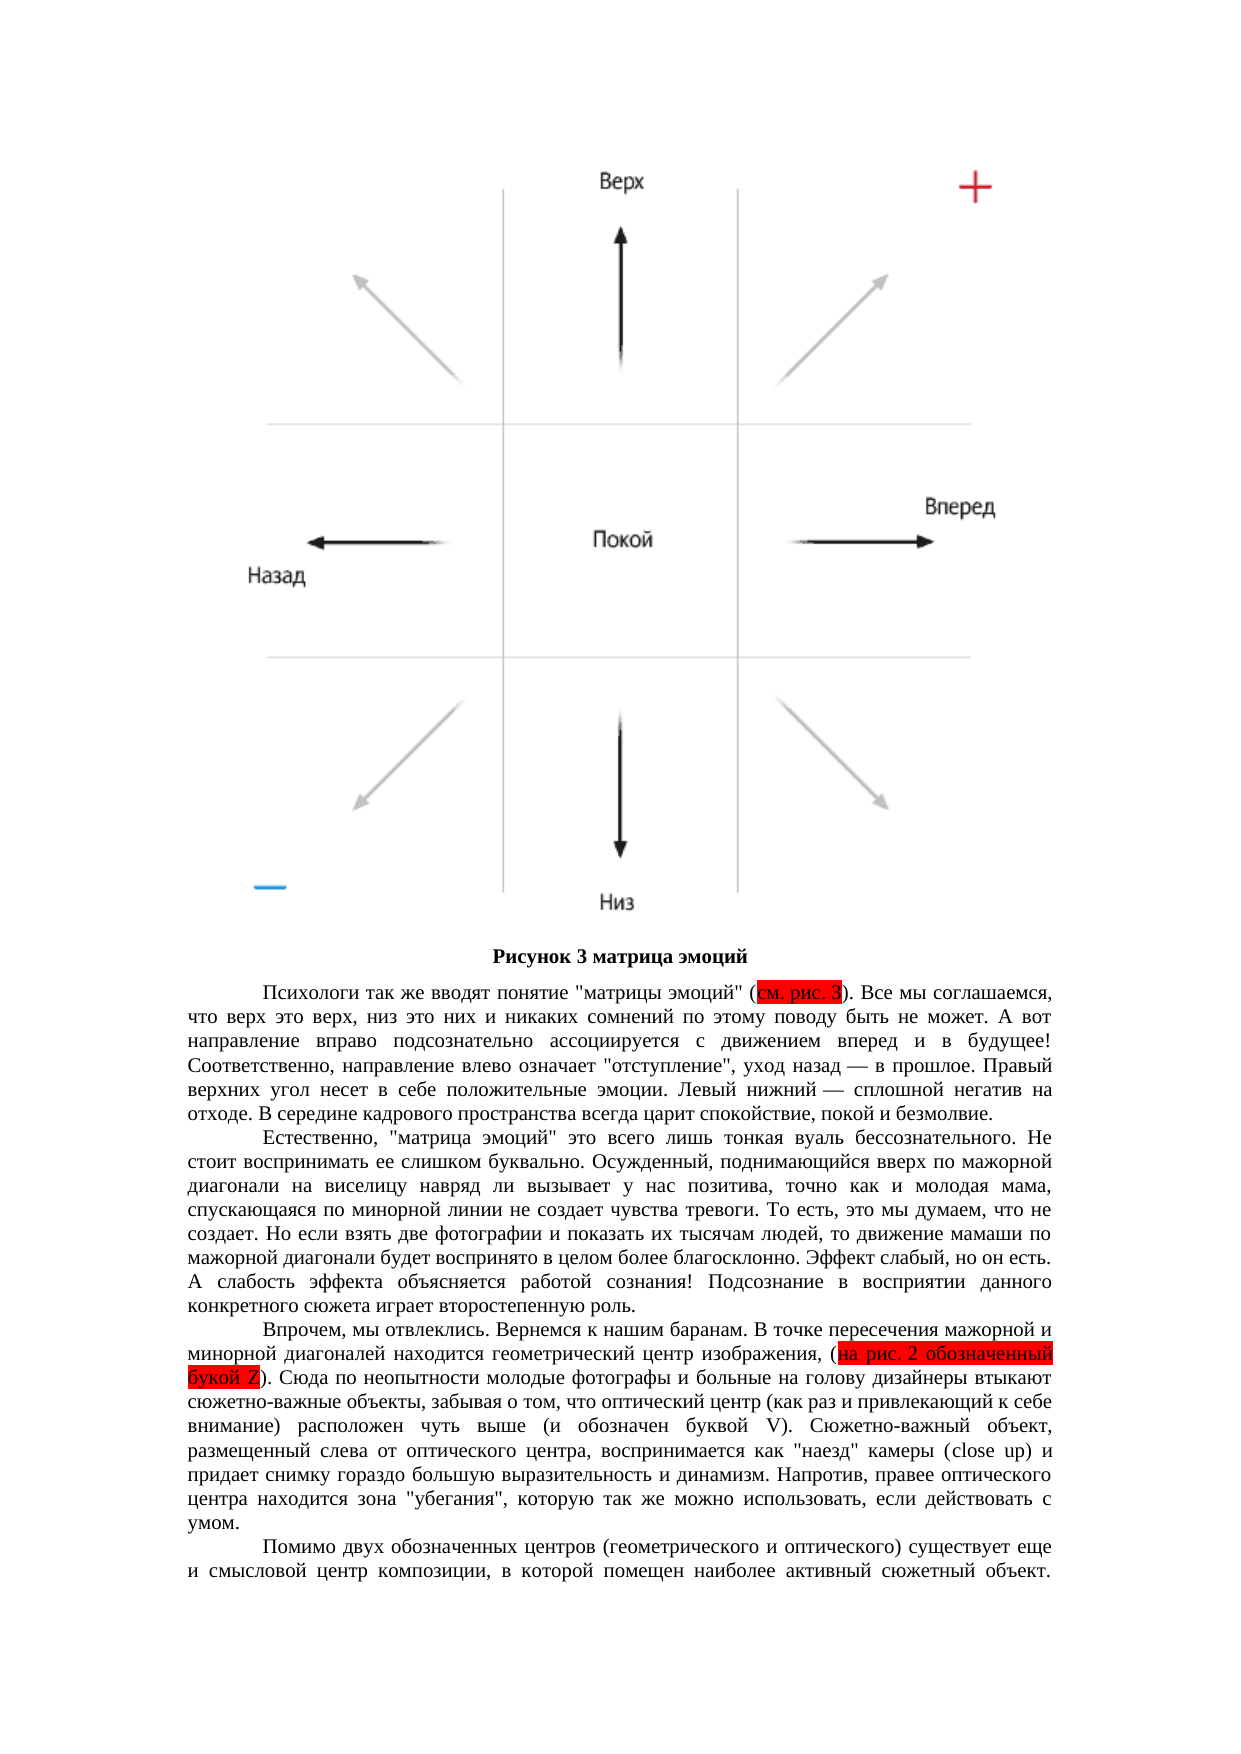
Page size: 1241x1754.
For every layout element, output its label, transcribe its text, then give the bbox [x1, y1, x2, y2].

text Психологи так же вводят понятие "матрицы эмоций" (см. рис. З). Все мы соглашаемся, что верх это верх, низ это них и никаких сомнений по этому поводу быть не может. А вот направление вправо подсознательно ассоциируется с движением вперед и в будущее! Соответственно, направление влево означает "отступление", уход назад — в прошлое. Правый верхних угол несет в себе положительные эмоции. Левый нижний — сплошной негатив на отходе. В середине кадрового пространства всегда царит спокойствие, покой и безмолвие. [187, 980, 1053, 1125]
picture [229, 150, 1011, 932]
text Помимо двух обозначенных центров (геометрического и оптического) существует еще и смысловой центр композиции, в которой помещен наиболее активный сюжетный объект. [187, 1534, 1053, 1582]
text Рисунок 3 матрица эмоций [187, 944, 1053, 968]
text Впрочем, мы отвлеклись. Вернемся к нашим баранам. В точке пересечения мажорной и минорной диагоналей находится геометрический центр изображения, (на рис. 2 обозначенный букой Z). Сюда по неопытности молодые фотографы и больные на голову дизайнеры втыкают сюжетно-важные объекты, забывая о том, что оптический центр (как раз и привлекающий к себе внимание) расположен чуть выше (и обозначен буквой V). Сюжетно-важный объект, размещенный слева от оптического центра, воспринимается как "наезд" камеры (close up) и придает снимку гораздо большую выразительность и динамизм. Напротив, правее оптического центра находится зона "убегания", которую так же можно использовать, если действовать с умом. [187, 1317, 1053, 1534]
text Естественно, "матрица эмоций" это всего лишь тонкая вуаль бессознательного. Не стоит воспринимать ее слишком буквально. Осужденный, поднимающийся вверх по мажорной диагонали на виселицу навряд ли вызывает у нас позитива, точно как и молодая мама, спускающаяся по минорной линии не создает чувства тревоги. То есть, это мы думаем, что не создает. Но если взять две фотографии и показать их тысячам людей, то движение мамаши по мажорной диагонали будет воспринято в целом более благосклонно. Эффект слабый, но он есть. А слабость эффекта объясняется работой сознания! Подсознание в восприятии данного конкретного сюжета играет второстепенную роль. [187, 1125, 1053, 1317]
